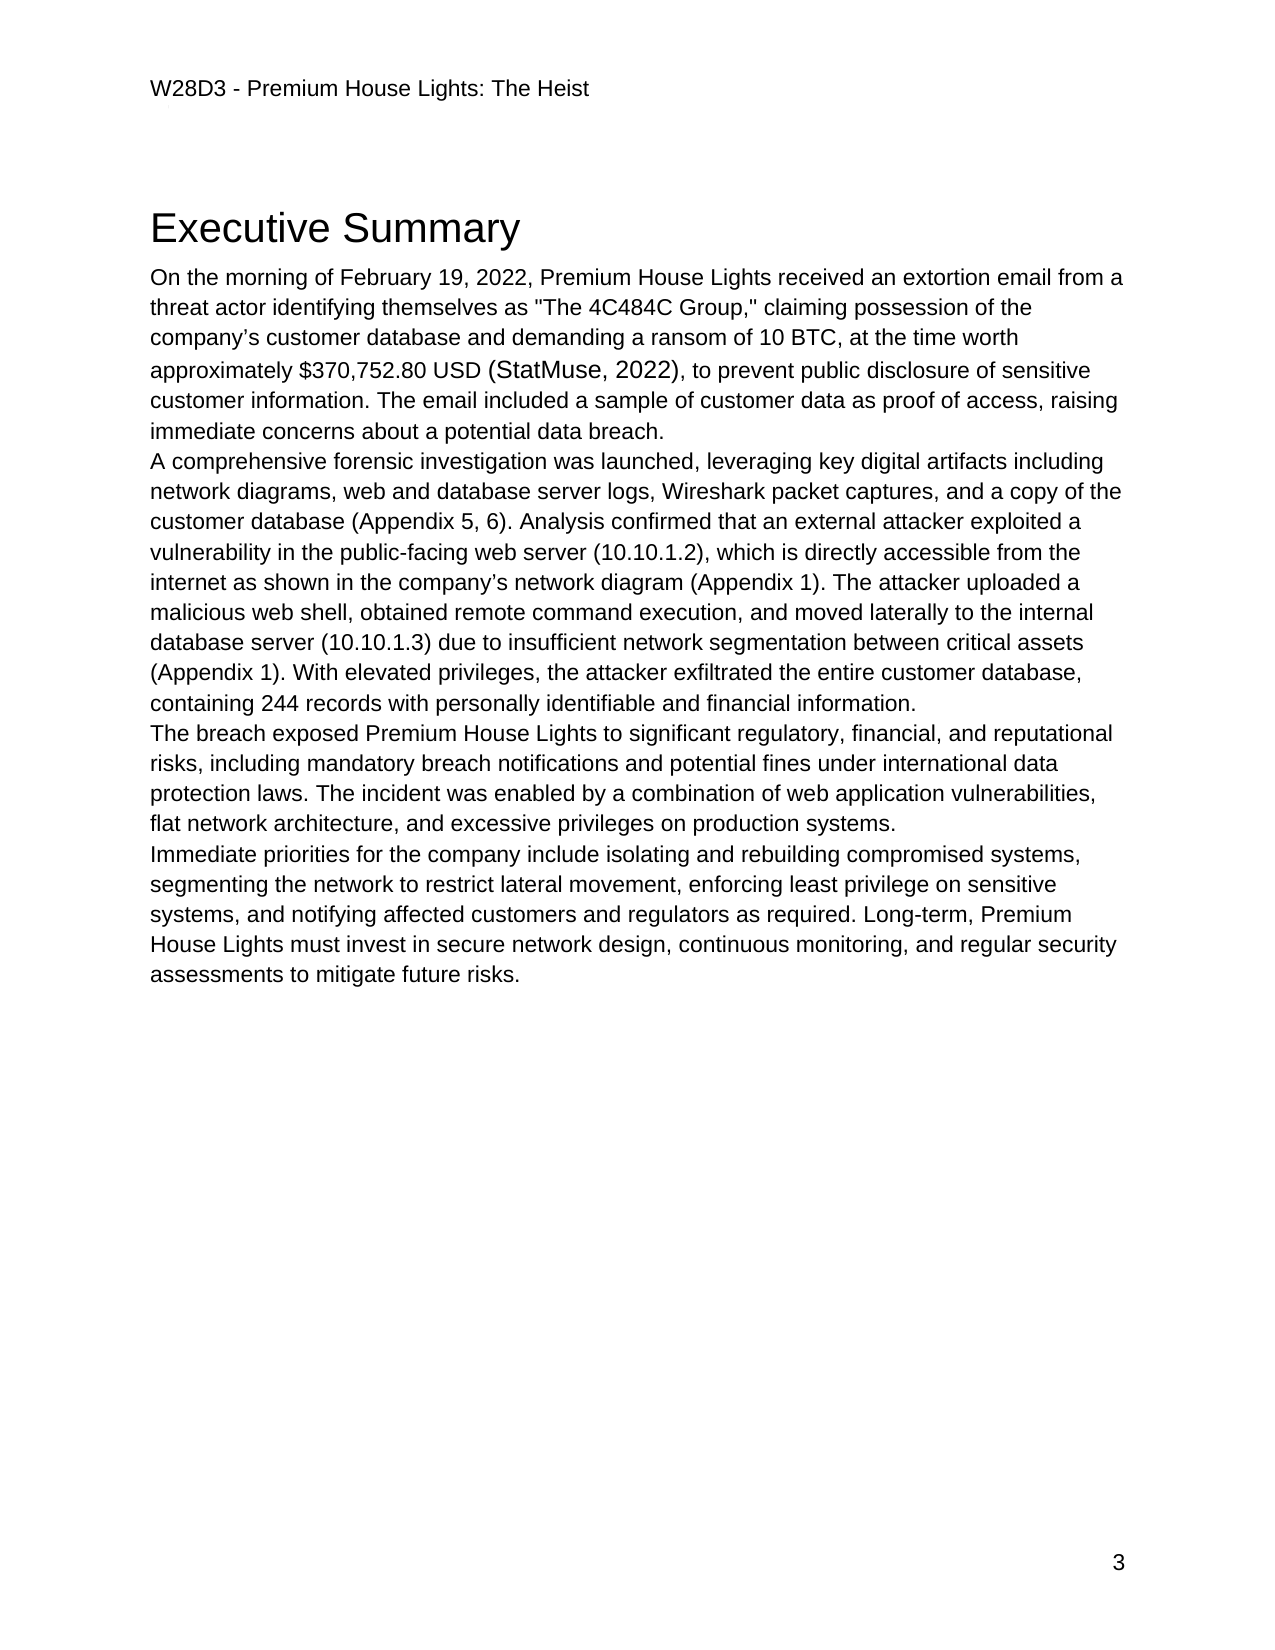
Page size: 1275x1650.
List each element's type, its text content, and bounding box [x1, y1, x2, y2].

text A comprehensive forensic investigation was launched, leveraging key digital artifacts including network diagrams, web and database server logs, Wireshark packet captures, and a copy of the customer database (Appendix 5, 6). Analysis confirmed that an external attacker exploited a vulnerability in the public-facing web server (10.10.1.2), which is directly accessible from the internet as shown in the company’s network diagram (Appendix 1). The attacker uploaded a malicious web shell, obtained remote command execution, and moved laterally to the internal database server (10.10.1.3) due to insufficient network segmentation between critical assets (Appendix 1). With elevated privileges, the attacker exfiltrated the entire customer database, containing 244 records with personally identifiable and financial information. [150, 448, 1125, 716]
text The breach exposed Premium House Lights to significant regulatory, financial, and reputational risks, including mandatory breach notifications and potential fines under international data protection laws. The incident was enabled by a combination of web application vulnerabilities, flat network architecture, and excessive privileges on production systems. [150, 720, 1125, 837]
subtitle Executive Summary [150, 203, 1125, 251]
text On the morning of February 19, 2022, Premium House Lights received an extortion email from a threat actor identifying themselves as "The 4C484C Group," claiming possession of the company’s customer database and demanding a ransom of 10 BTC, at the time worth approximately $370,752.80 USD (StatMuse, 2022), to prevent public disclosure of sensitive customer information. The email included a sample of customer data as proof of access, raising immediate concerns about a potential data breach. [150, 264, 1125, 444]
text Immediate priorities for the company include isolating and rebuilding compromised systems, segmenting the network to restrict lateral movement, enforcing least privilege on sensitive systems, and notifying affected customers and regulators as required. Long-term, Premium House Lights must invest in secure network design, continuous monitoring, and regular security assessments to mitigate future risks. [150, 841, 1125, 988]
